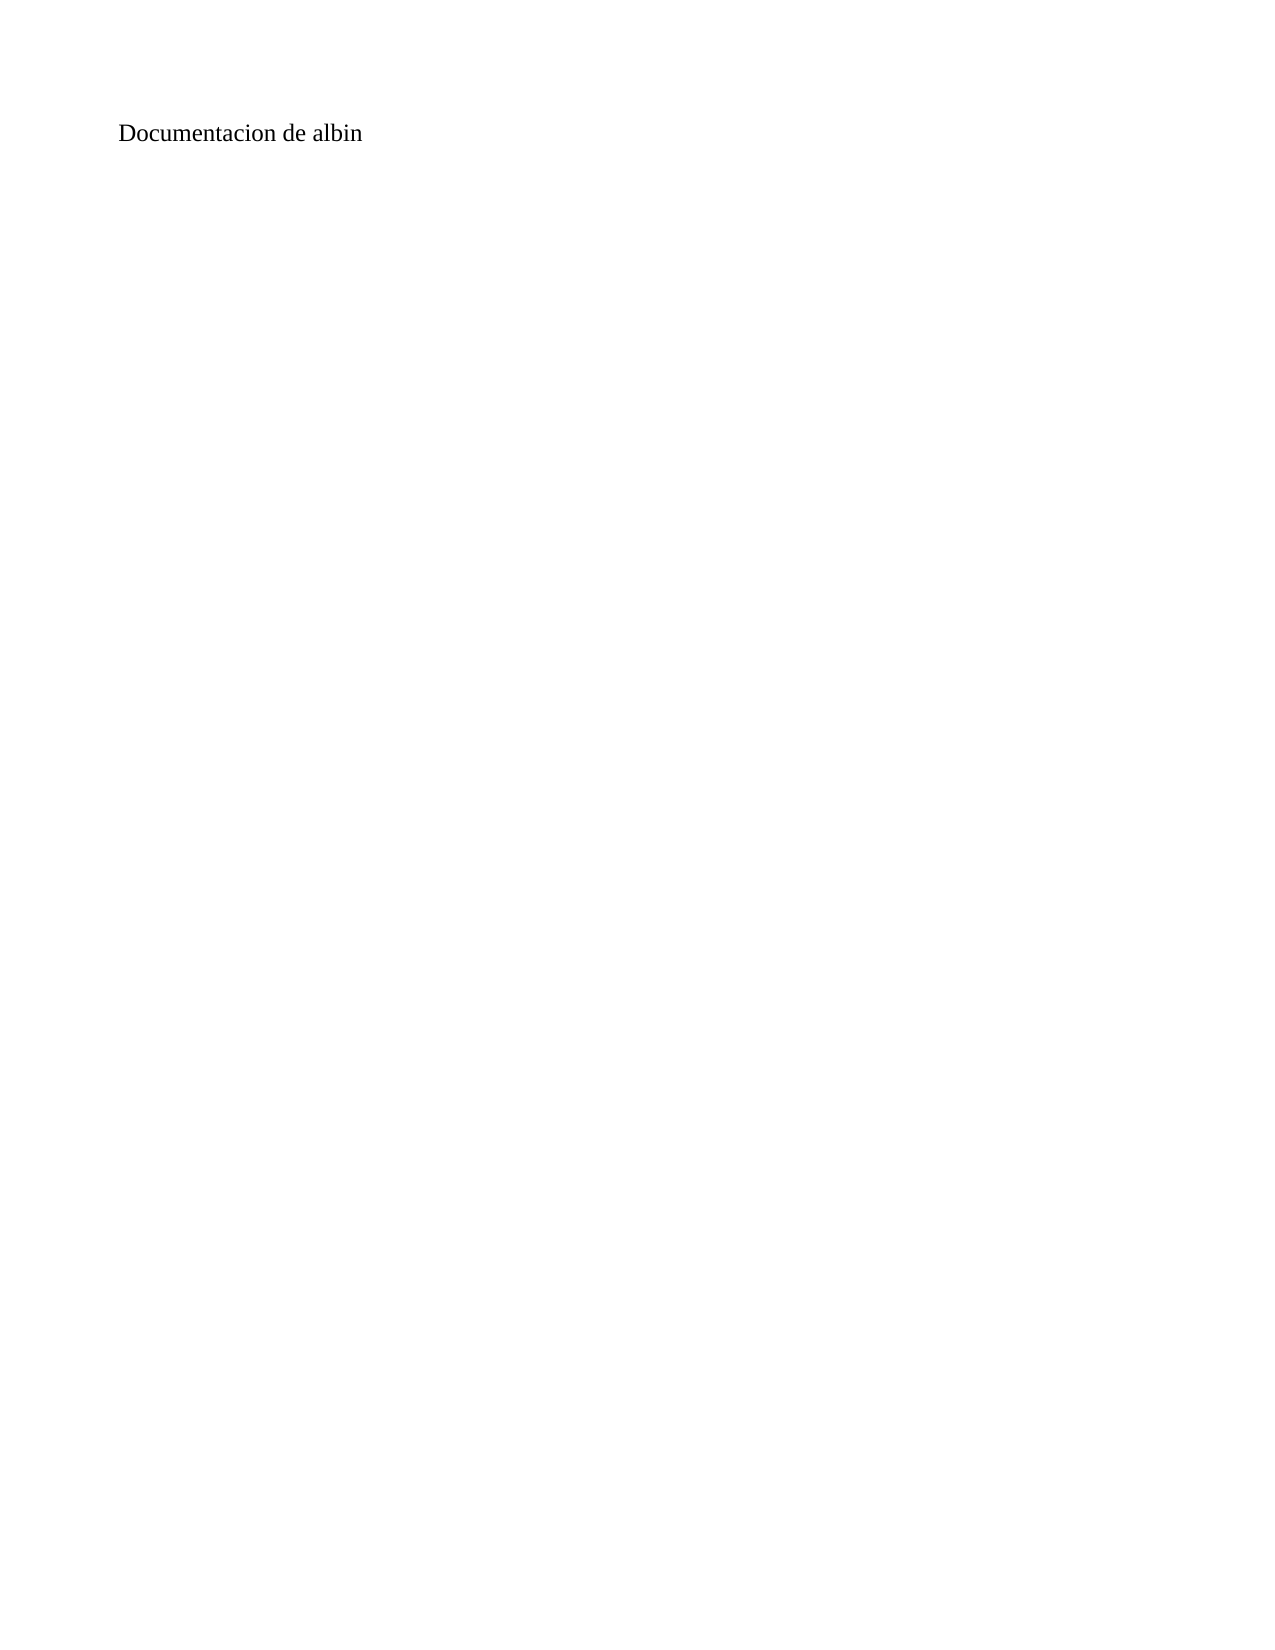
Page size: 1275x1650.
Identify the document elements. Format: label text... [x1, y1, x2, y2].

text Documentacion de albin [118, 118, 1157, 147]
